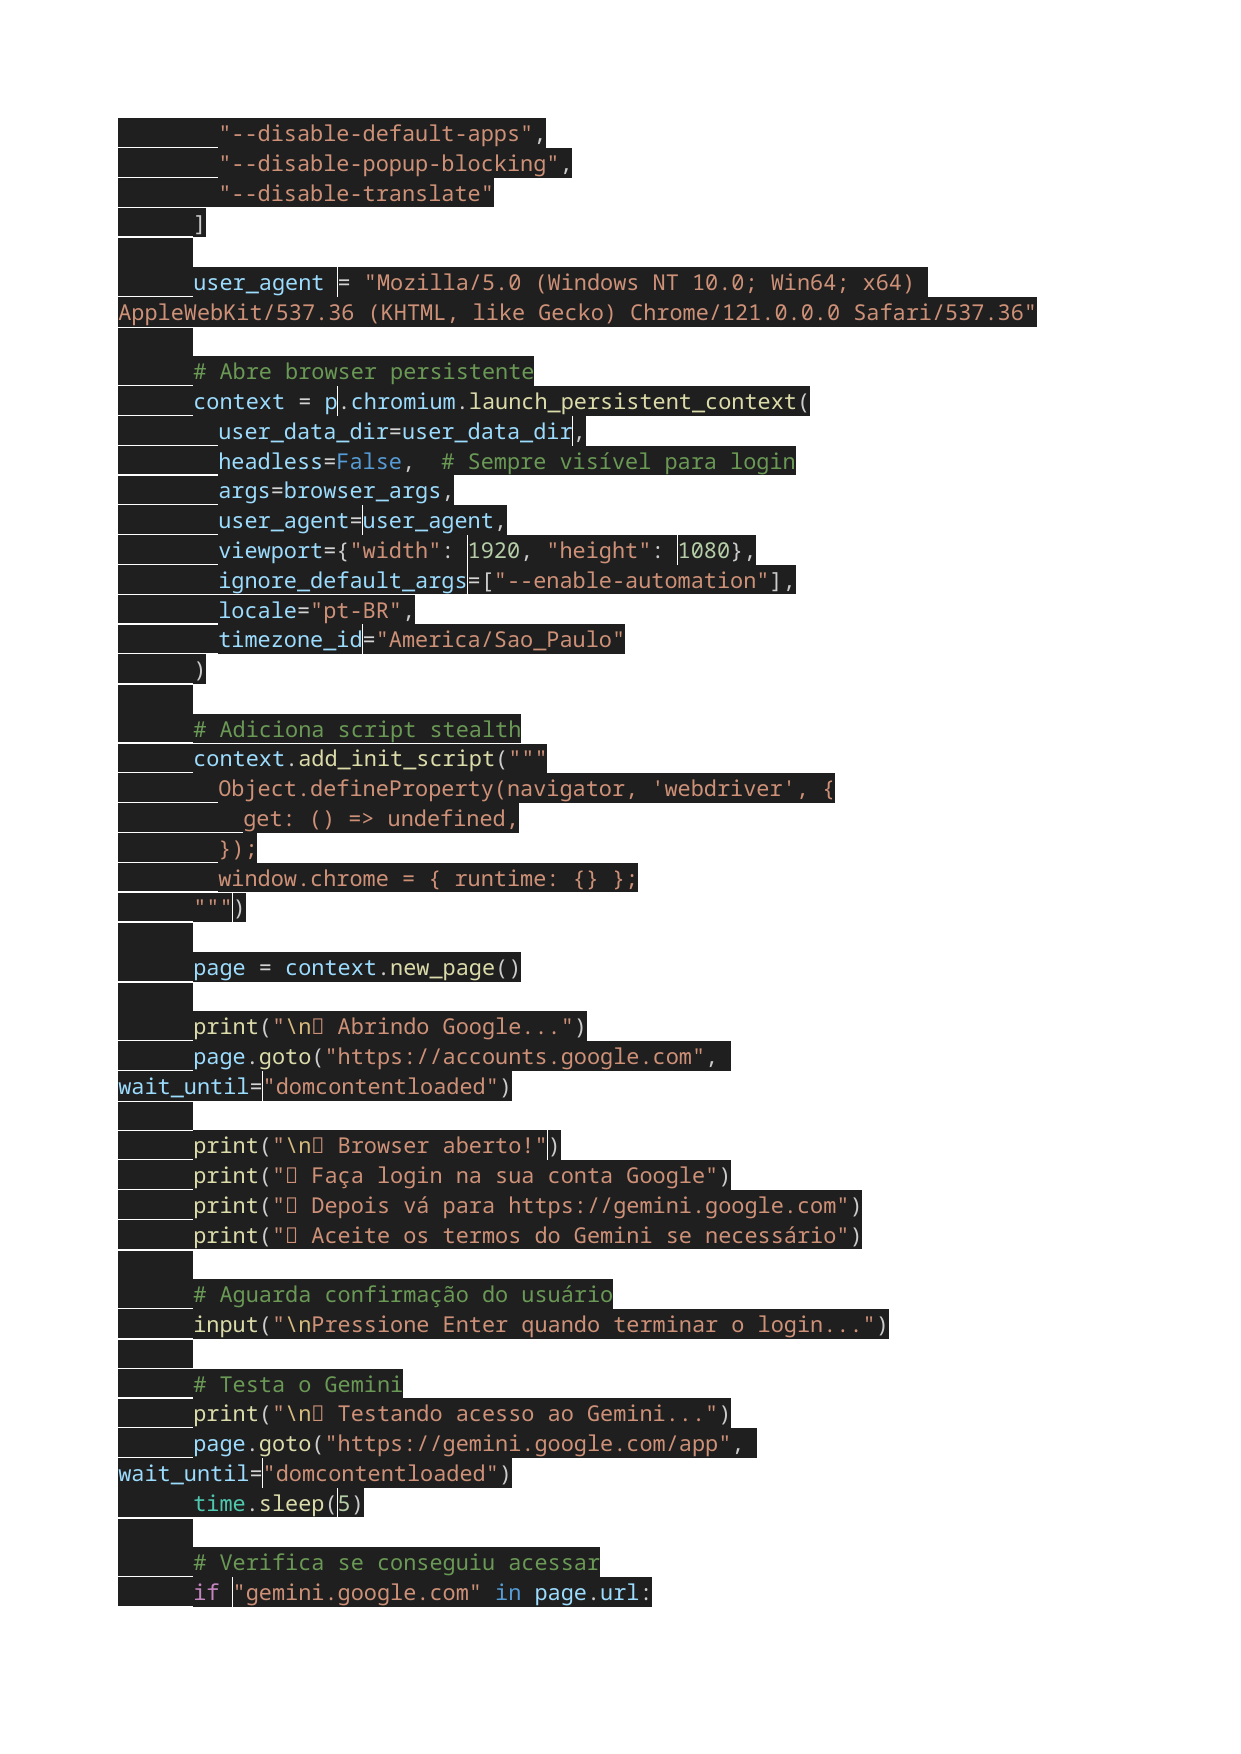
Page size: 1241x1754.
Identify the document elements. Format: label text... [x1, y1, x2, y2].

text print("\n🧪 Testando acesso ao Gemini...") [118, 1398, 1122, 1428]
text ignore_default_args=["--enable-automation"], [118, 565, 1122, 594]
text print("🔸 Depois vá para https://gemini.google.com") [118, 1190, 1122, 1220]
text input("\nPressione Enter quando terminar o login...") [118, 1309, 1122, 1339]
text ] [118, 207, 1122, 237]
text timezone_id="America/Sao_Paulo" [118, 624, 1122, 654]
text # Adiciona script stealth [118, 714, 1122, 743]
text ) [118, 654, 1122, 684]
text user_data_dir=user_data_dir, [118, 416, 1122, 446]
text Object.defineProperty(navigator, 'webdriver', { [118, 773, 1122, 803]
text if "gemini.google.com" in page.url: [118, 1577, 1122, 1607]
text print("🔸 Aceite os termos do Gemini se necessário") [118, 1220, 1122, 1249]
text print("\n✅ Browser aberto!") [118, 1130, 1122, 1160]
text print("\n🌐 Abrindo Google...") [118, 1011, 1122, 1041]
text context = p.chromium.launch_persistent_context( [118, 386, 1122, 416]
text # Verifica se conseguiu acessar [118, 1547, 1122, 1577]
text window.chrome = { runtime: {} }; [118, 863, 1122, 892]
text get: () => undefined, [118, 803, 1122, 833]
text """) [118, 892, 1122, 922]
text args=browser_args, [118, 475, 1122, 505]
text # Aguarda confirmação do usuário [118, 1279, 1122, 1309]
text locale="pt-BR", [118, 594, 1122, 624]
text }); [118, 833, 1122, 863]
text "--disable-translate" [118, 178, 1122, 207]
text # Testa o Gemini [118, 1368, 1122, 1398]
text viewport={"width": 1920, "height": 1080}, [118, 535, 1122, 565]
text page.goto("https://gemini.google.com/app", wait_until="domcontentloaded") [118, 1428, 1122, 1488]
text "--disable-default-apps", [118, 118, 1122, 148]
text context.add_init_script(""" [118, 743, 1122, 773]
text user_agent = "Mozilla/5.0 (Windows NT 10.0; Win64; x64) AppleWebKit/537.36 (KHTML, like Gecko) Chrome/121.0.0.0 Safari/537.36" [118, 267, 1122, 327]
text page.goto("https://accounts.google.com", wait_until="domcontentloaded") [118, 1041, 1122, 1101]
text "--disable-popup-blocking", [118, 148, 1122, 178]
text print("🔸 Faça login na sua conta Google") [118, 1160, 1122, 1190]
text user_agent=user_agent, [118, 505, 1122, 535]
text headless=False, # Sempre visível para login [118, 446, 1122, 475]
text # Abre browser persistente [118, 356, 1122, 386]
text page = context.new_page() [118, 952, 1122, 982]
text time.sleep(5) [118, 1488, 1122, 1517]
